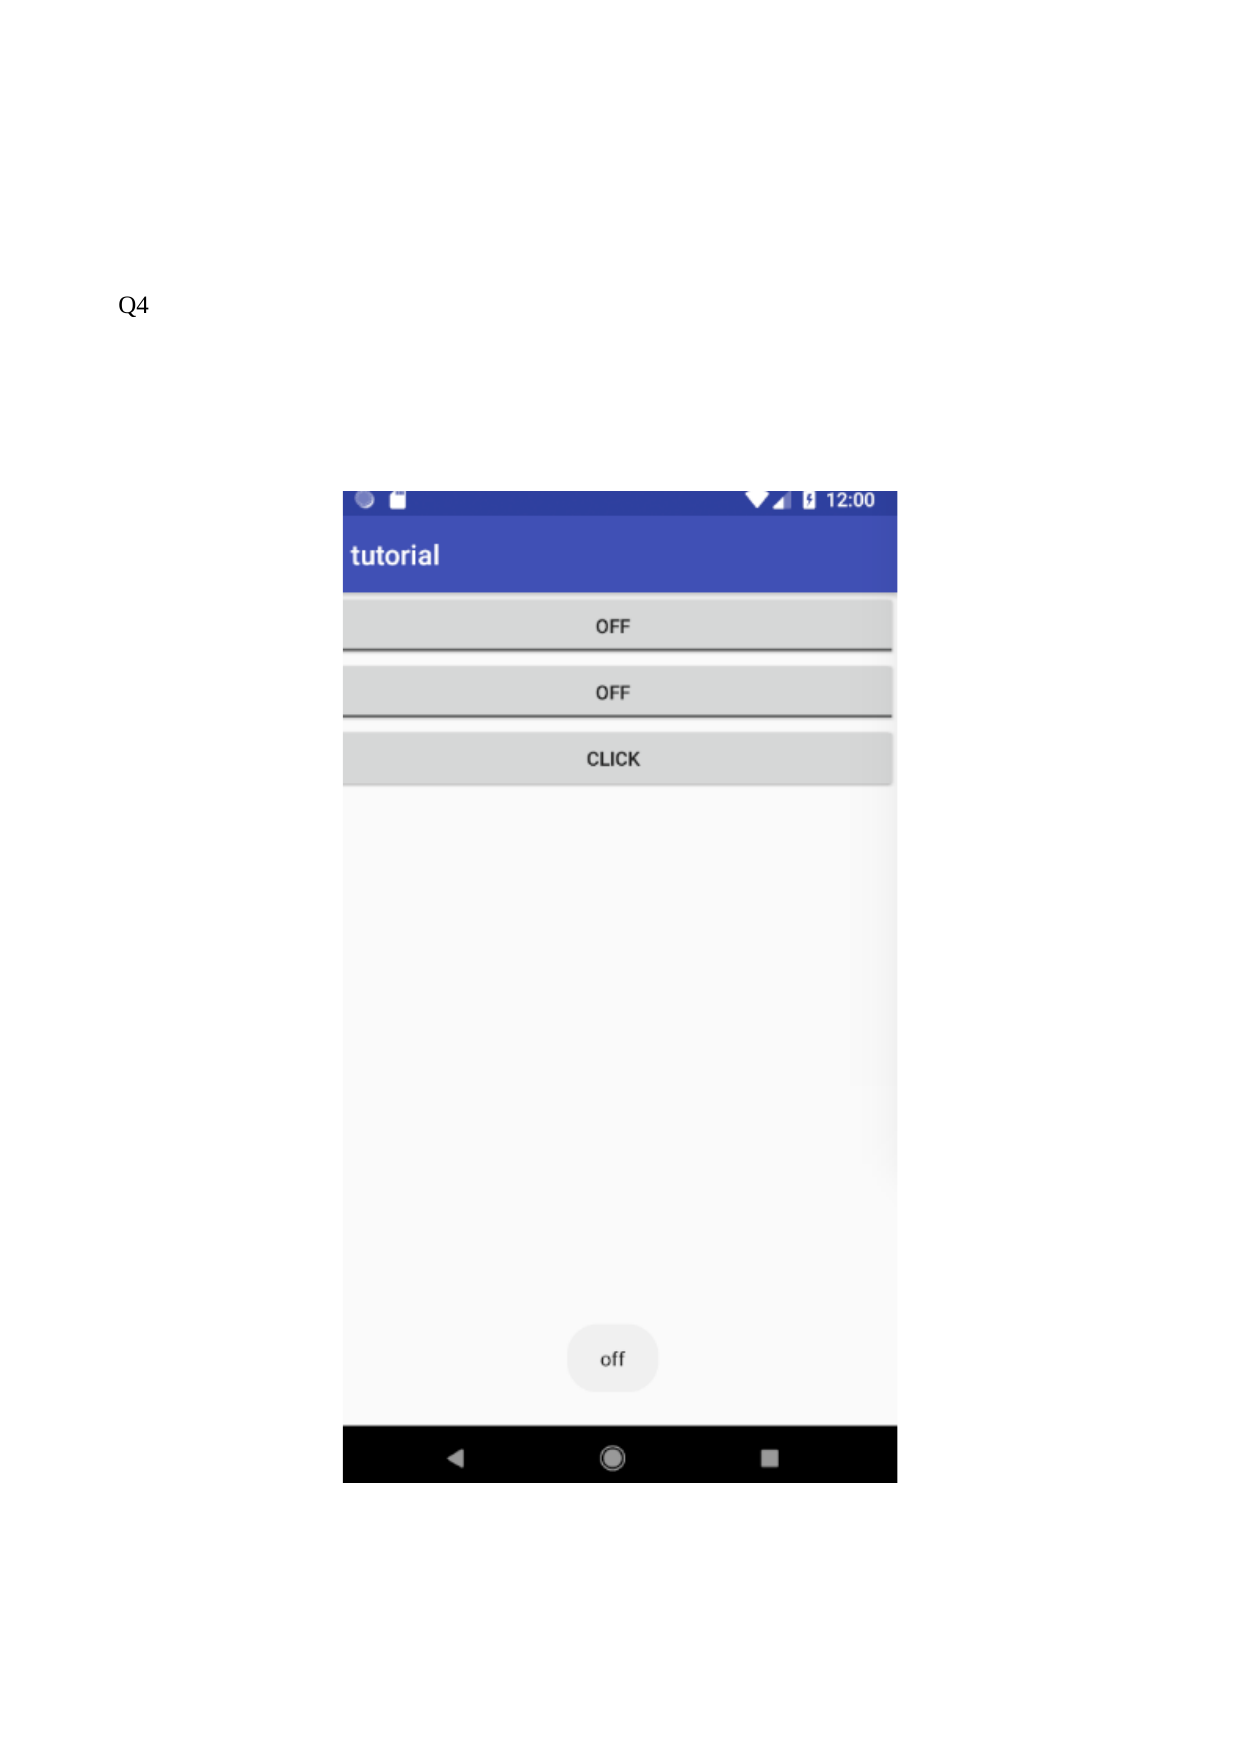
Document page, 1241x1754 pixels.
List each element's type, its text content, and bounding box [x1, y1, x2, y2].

text Q4 [118, 291, 1122, 319]
picture [342, 491, 898, 1483]
